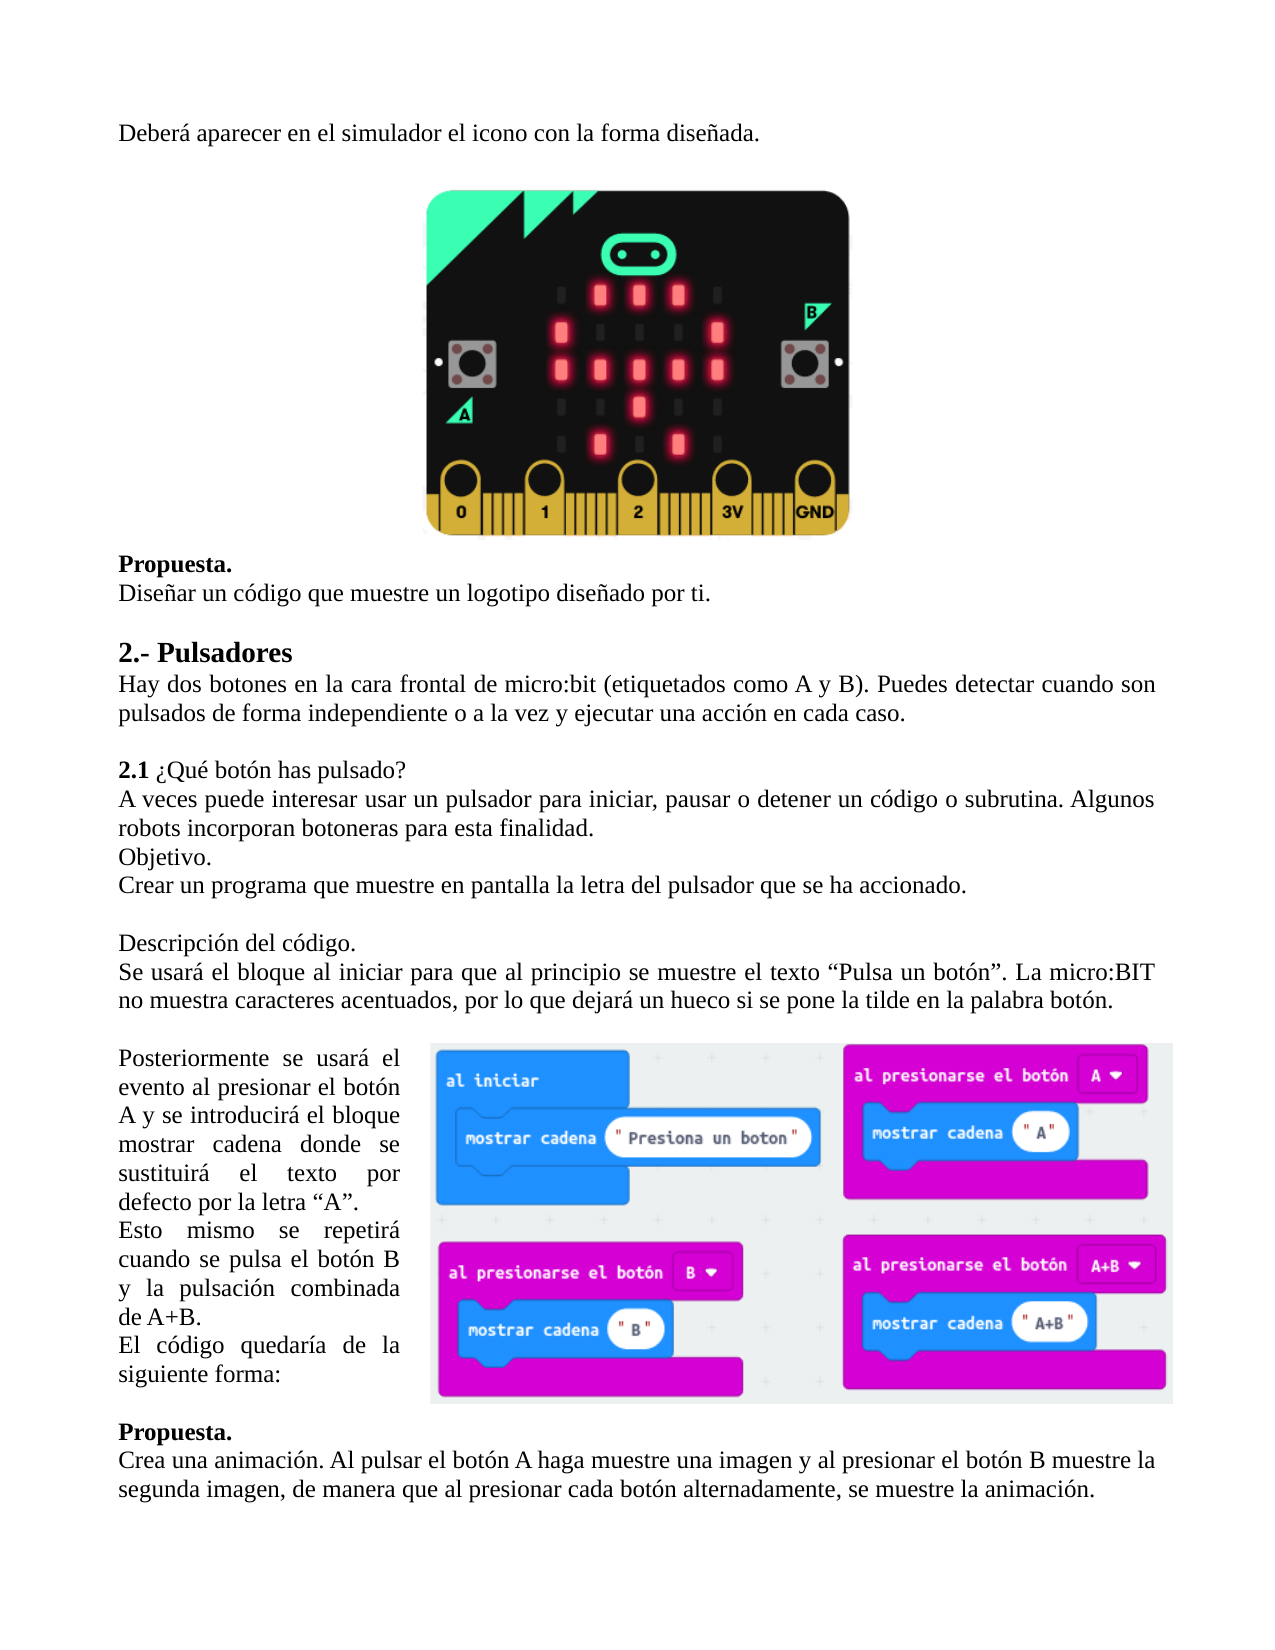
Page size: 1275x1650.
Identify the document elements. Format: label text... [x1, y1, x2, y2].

text Propuesta. [118, 1417, 1157, 1445]
text Deberá aparecer en el simulador el icono con la forma diseñada. [118, 118, 1157, 147]
text El código quedaría de la siguiente forma: [118, 1330, 430, 1388]
picture [430, 1043, 1173, 1404]
text Posteriormente se usará el evento al presionar el botón A y se introducirá el bloque mostrar cadena donde se sustituirá el texto por defecto por la letra “A”. [118, 1043, 430, 1215]
text Descripción del código. [118, 928, 1157, 957]
text Crear un programa que muestre en pantalla la letra del pulsador que se ha accionado. [118, 870, 1157, 899]
text Esto mismo se repetirá cuando se pulsa el botón B y la pulsación combinada de A+B. [118, 1215, 430, 1330]
text Diseñar un código que muestre un logotipo diseñado por ti. [118, 578, 1157, 607]
text 2.- Pulsadores [118, 636, 1157, 669]
text Crea una animación. Al pulsar el botón A haga muestre una imagen y al presionar el botón B muestre la segunda imagen, de manera que al presionar cada botón alternadamente, se muestre la animación. [118, 1445, 1157, 1503]
text Hay dos botones en la cara frontal de micro:bit (etiquetados como A y B). Puedes detectar cuando son pulsados de forma independiente o a la vez y ejecutar una acción en cada caso. [118, 669, 1157, 727]
text A veces puede interesar usar un pulsador para iniciar, pausar o detener un código o subrutina. Algunos robots incorporan botoneras para esta finalidad. [118, 784, 1157, 842]
text Se usará el bloque al iniciar para que al principio se muestre el texto “Pulsa un botón”. La micro:BIT no muestra caracteres acentuados, por lo que dejará un hueco si se pone la tilde en la palabra botón. [118, 957, 1157, 1014]
text Objetivo. [118, 842, 1157, 870]
text Propuesta. [118, 549, 1157, 578]
text 2.1 ¿Qué botón has pulsado? [118, 755, 1157, 784]
picture [422, 182, 853, 540]
